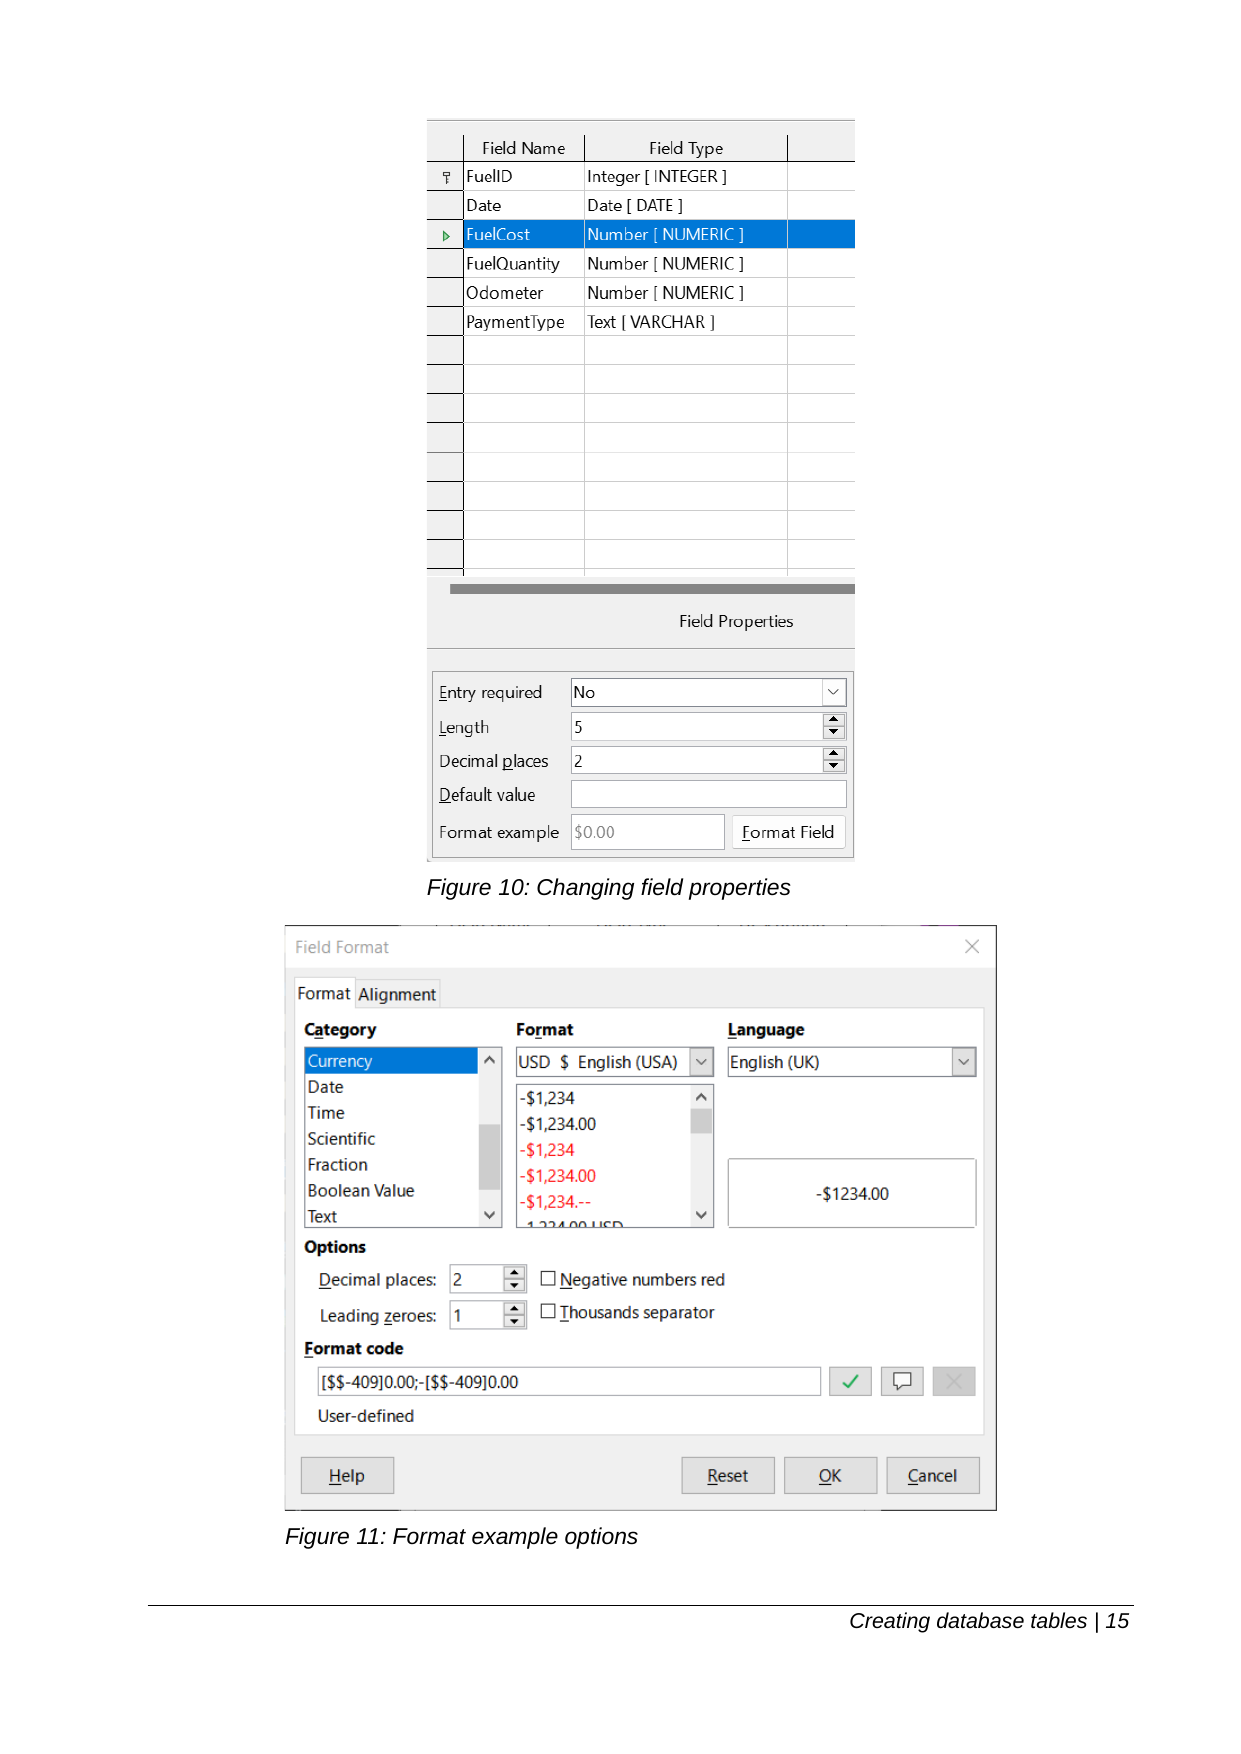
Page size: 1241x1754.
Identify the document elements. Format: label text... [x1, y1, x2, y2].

text Figure 11: Format example options [285, 1523, 997, 1549]
picture [426, 118, 855, 862]
picture [284, 925, 997, 1511]
text Figure 10: Changing field properties [427, 874, 855, 901]
